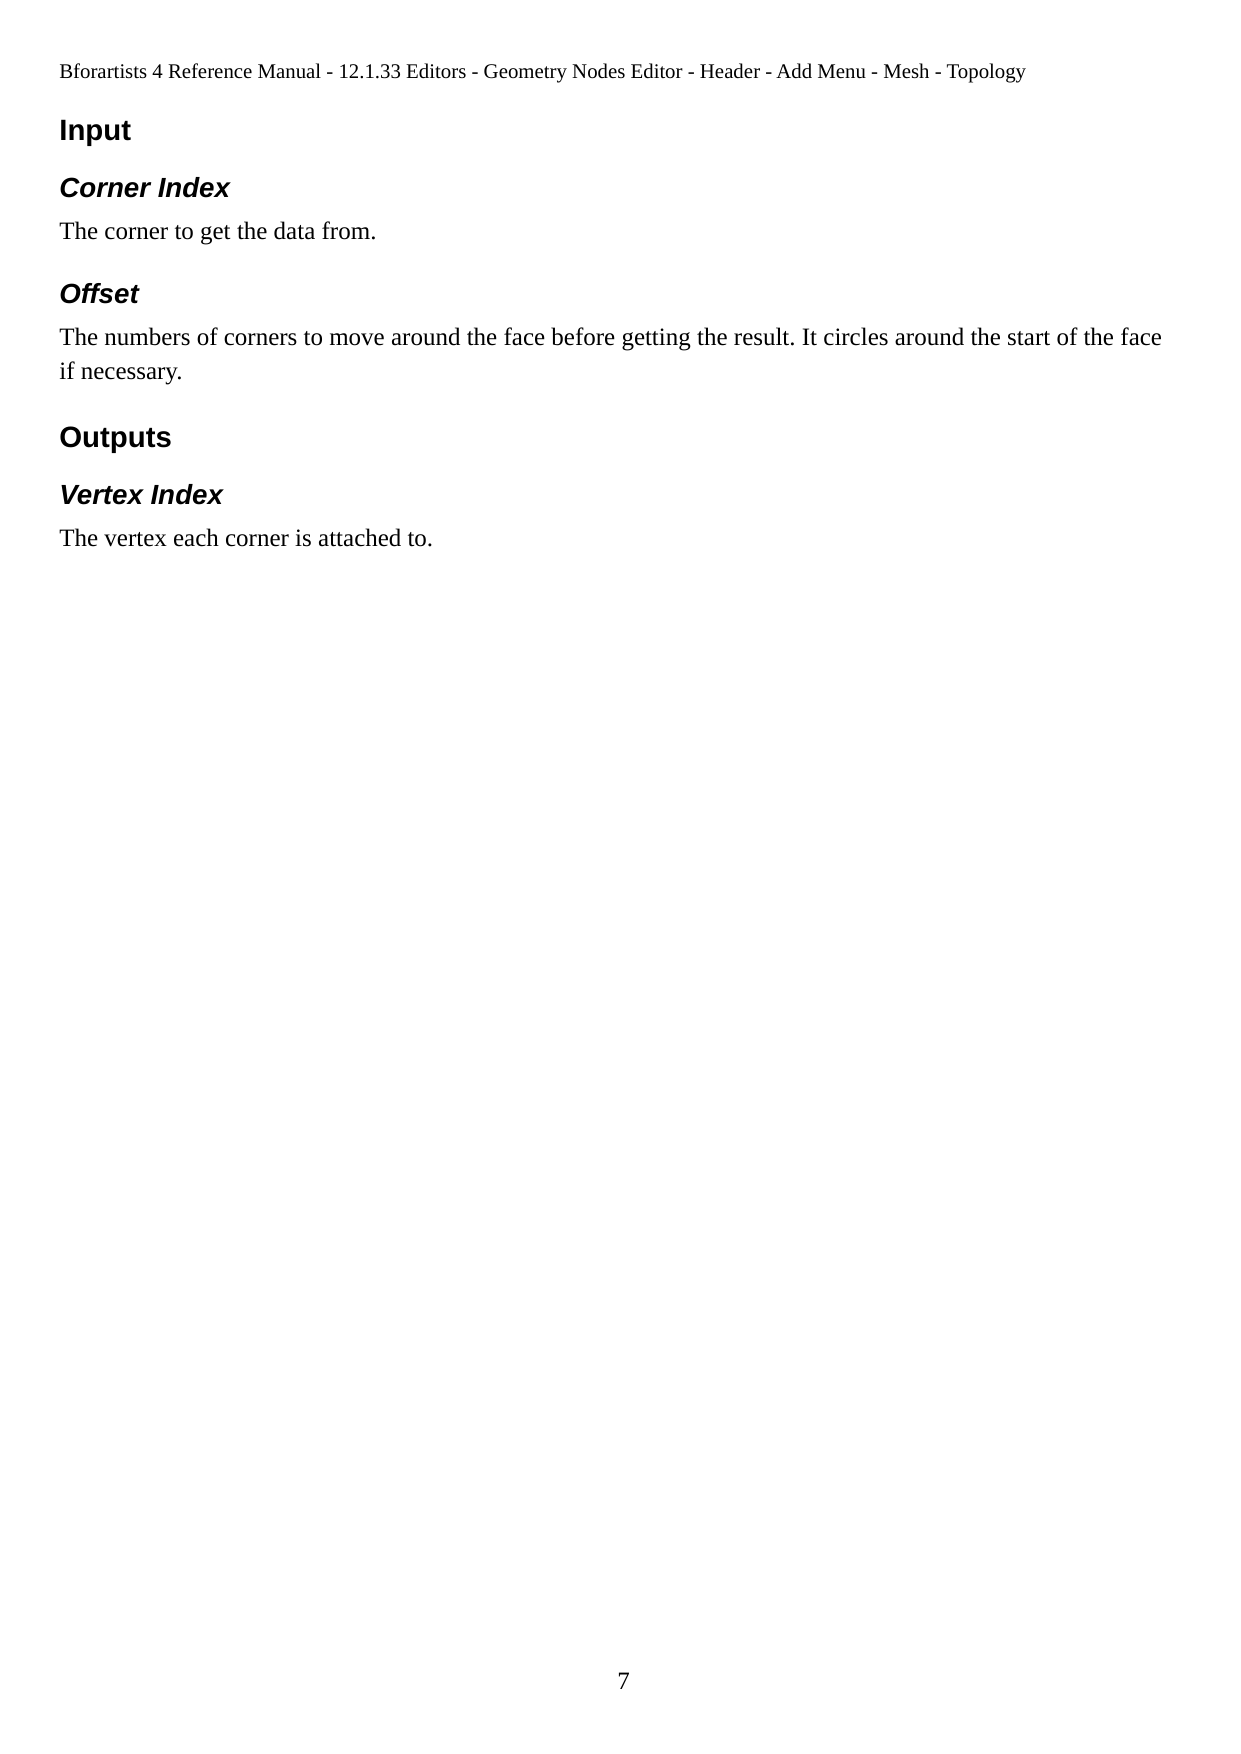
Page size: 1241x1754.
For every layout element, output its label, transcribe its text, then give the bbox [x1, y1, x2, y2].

subtitle Vertex Index [59, 478, 1181, 510]
text The vertex each corner is attached to. [59, 523, 1181, 552]
subtitle Outputs [59, 420, 1181, 453]
text The corner to get the data from. [59, 216, 1181, 244]
subtitle Offset [59, 277, 1181, 309]
subtitle Input [59, 113, 1181, 146]
text The numbers of corners to move around the face before getting the result. It circles around the start of the face if necessary. [59, 322, 1181, 385]
subtitle Corner Index [59, 171, 1181, 203]
